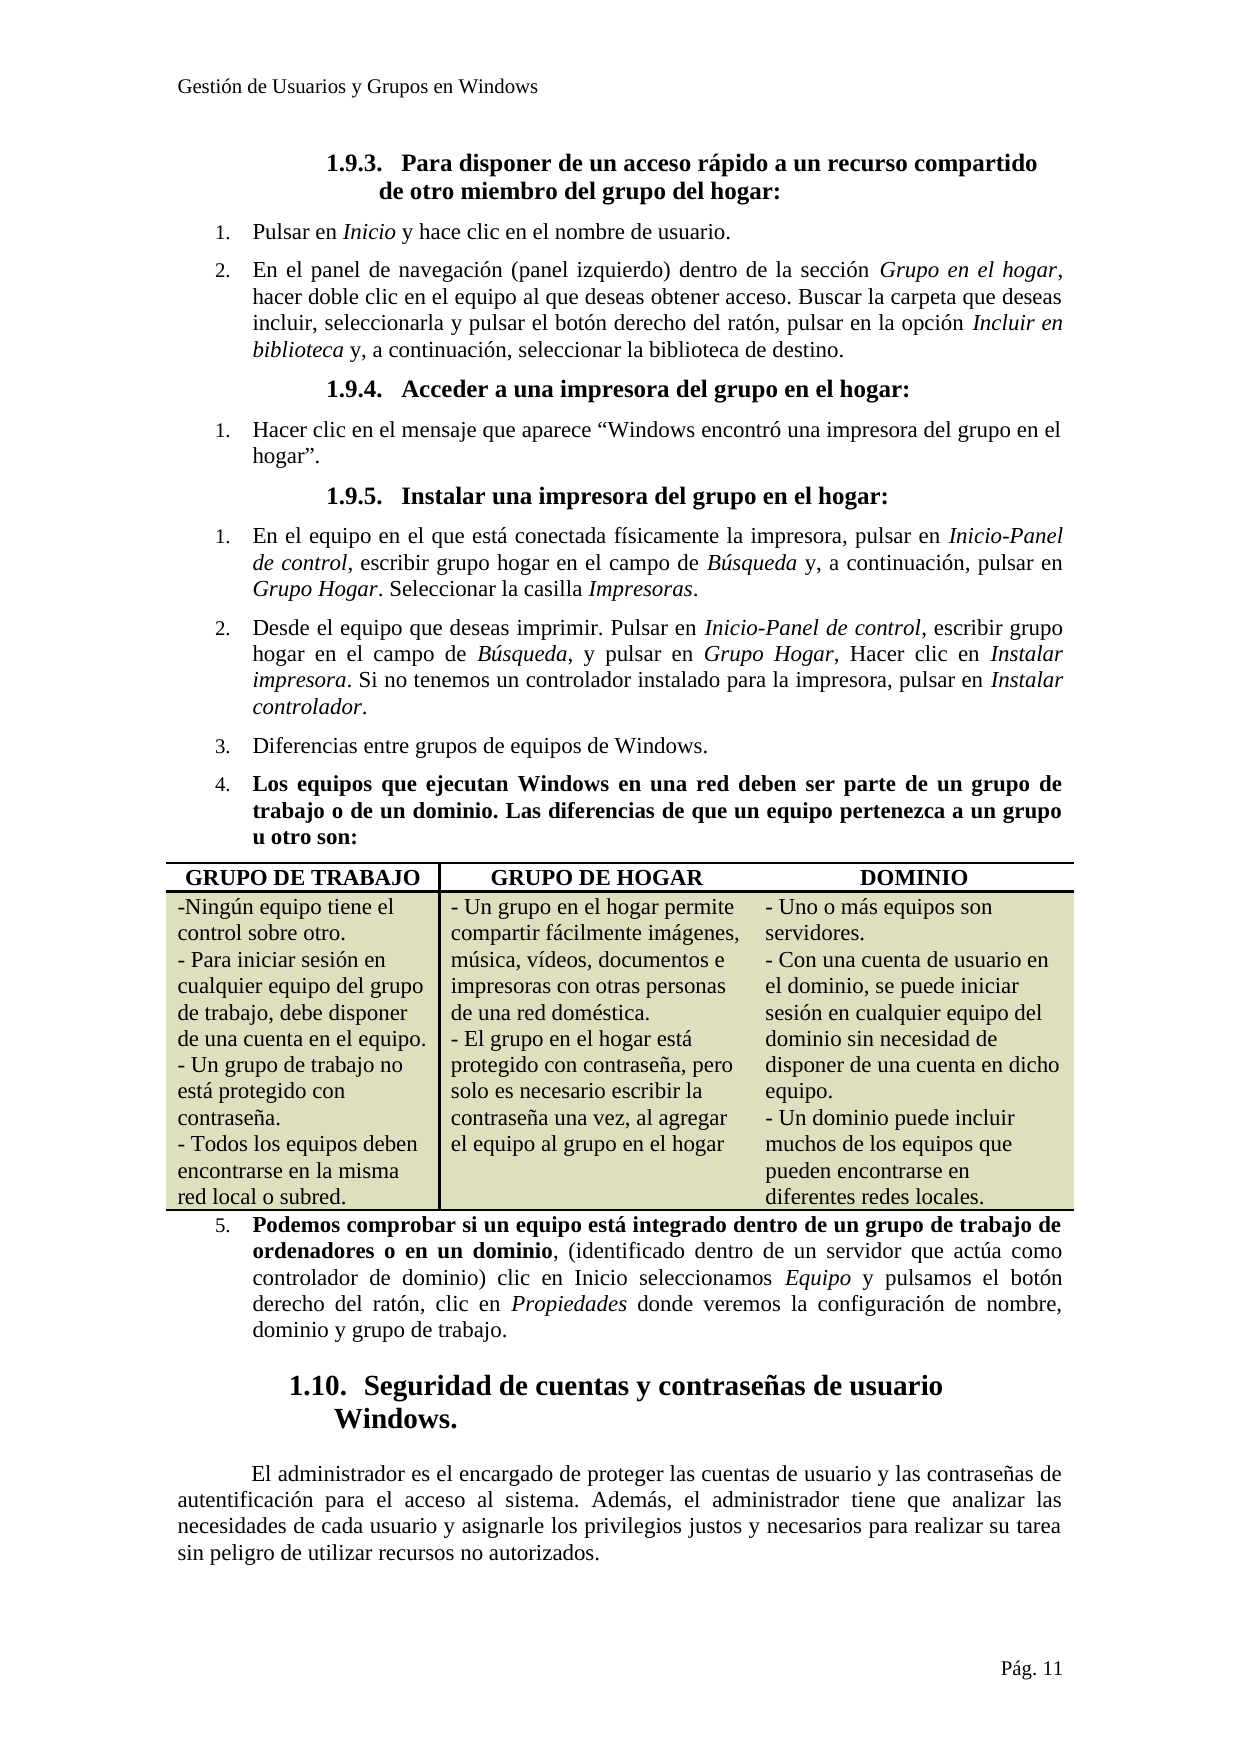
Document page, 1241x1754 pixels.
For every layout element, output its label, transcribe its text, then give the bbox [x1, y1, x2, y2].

list Diferencias entre grupos de equipos de Windows. [215, 732, 1063, 758]
list Desde el equipo que deseas imprimir. Pulsar en Inicio-Panel de control, escribir grupo hogar en el campo de Búsqueda, y pulsar en Grupo Hogar, Hacer clic en Instalar impresora. Si no tenemos un controlador instalado para la impresora, pulsar en Instalar controlador. [215, 614, 1063, 719]
table_header DOMINIO [754, 864, 1074, 890]
table_cell - Un grupo en el hogar permite compartir fácilmente imágenes, música, vídeos, documentos e impresoras con otras personas de una red doméstica. - El grupo en el hogar está protegido con contraseña, pero solo es necesario escribir la contraseña una vez, al agregar el equipo al grupo en el hogar [441, 893, 754, 1209]
list Para disponer de un acceso rápido a un recurso compartido de otro miembro del grupo del hogar: [326, 148, 1063, 205]
list Pulsar en Inicio y hace clic en el nombre de usuario. [215, 218, 1063, 244]
table_header GRUPO DE TRABAJO [166, 864, 438, 890]
list Hacer clic en el mensaje que aparece “Windows encontró una impresora del grupo en el hogar”. [215, 416, 1063, 468]
text El administrador es el encargado de proteger las cuentas de usuario y las contraseñas de autentificación para el acceso al sistema. Además, el administrador tiene que analizar las necesidades de cada usuario y asignarle los privilegios justos y necesarios para realizar su tarea sin peligro de utilizar recursos no autorizados. [177, 1460, 1063, 1565]
list En el equipo en el que está conectada físicamente la impresora, pulsar en Inicio-Panel de control, escribir grupo hogar en el campo de Búsqueda y, a continuación, pulsar en Grupo Hogar. Seleccionar la casilla Impresoras. [215, 522, 1063, 601]
list Podemos comprobar si un equipo está integrado dentro de un grupo de trabajo de ordenadores o en un dominio, (identificado dentro de un servidor que actúa como controlador de dominio) clic en Inicio seleccionamos Equipo y pulsamos el botón derecho del ratón, clic en Propiedades donde veremos la configuración de nombre, dominio y grupo de trabajo. [215, 1211, 1063, 1343]
list Seguridad de cuentas y contraseñas de usuario Windows. [288, 1368, 1063, 1435]
table_header GRUPO DE HOGAR [441, 864, 754, 890]
list Acceder a una impresora del grupo en el hogar: [326, 374, 1063, 403]
list Los equipos que ejecutan Windows en una red deben ser parte de un grupo de trabajo o de un dominio. Las diferencias de que un equipo pertenezca a un grupo u otro son: [215, 771, 1063, 849]
table_cell - Uno o más equipos son servidores. - Con una cuenta de usuario en el dominio, se puede iniciar sesión en cualquier equipo del dominio sin necesidad de disponer de una cuenta en dicho equipo. - Un dominio puede incluir muchos de los equipos que pueden encontrarse en diferentes redes locales. [754, 893, 1074, 1209]
table_cell -Ningún equipo tiene el control sobre otro. - Para iniciar sesión en cualquier equipo del grupo de trabajo, debe disponer de una cuenta en el equipo. - Un grupo de trabajo no está protegido con contraseña. - Todos los equipos deben encontrarse en la misma red local o subred. [166, 893, 438, 1209]
list Instalar una impresora del grupo en el hogar: [326, 481, 1063, 510]
list En el panel de navegación (panel izquierdo) dentro de la sección Grupo en el hogar, hacer doble clic en el equipo al que deseas obtener acceso. Buscar la carpeta que deseas incluir, seleccionarla y pulsar el botón derecho del ratón, pulsar en la opción Incluir en biblioteca y, a continuación, seleccionar la biblioteca de destino. [215, 257, 1063, 362]
